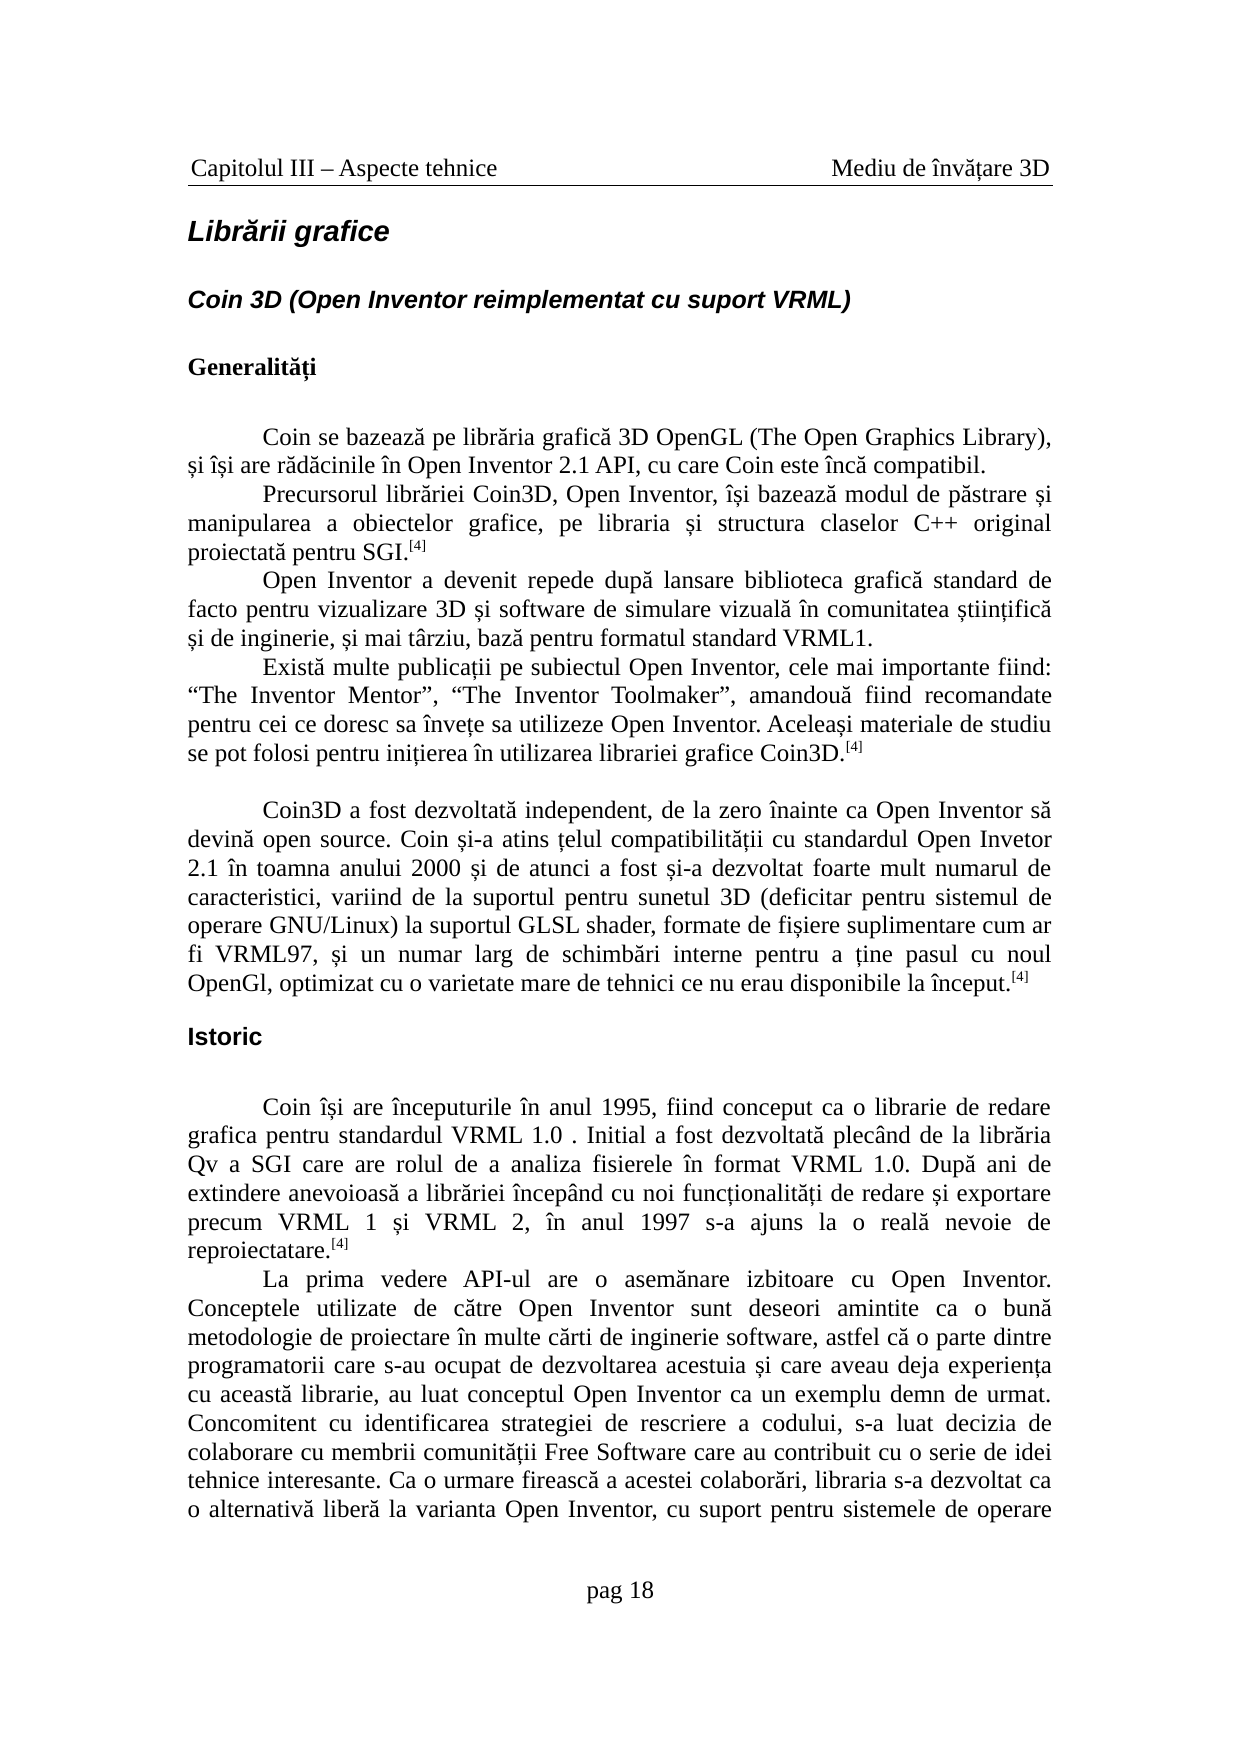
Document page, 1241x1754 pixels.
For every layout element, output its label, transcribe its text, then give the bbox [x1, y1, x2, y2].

text La prima vedere API-ul are o asemănare izbitoare cu Open Inventor. Conceptele utilizate de către Open Inventor sunt deseori amintite ca o bună metodologie de proiectare în multe cărti de inginerie software, astfel că o parte dintre programatorii care s-au ocupat de dezvoltarea acestuia și care aveau deja experiența cu această librarie, au luat conceptul Open Inventor ca un exemplu demn de urmat. Concomitent cu identificarea strategiei de rescriere a codului, s-a luat decizia de colaborare cu membrii comunității Free Software care au contribuit cu o serie de idei tehnice interesante. Ca o urmare firească a acestei colaborări, libraria s-a dezvoltat ca o alternativă liberă la varianta Open Inventor, cu suport pentru sistemele de operare [187, 1264, 1053, 1523]
subtitle Librării grafice [187, 214, 1053, 248]
text Există multe publicații pe subiectul Open Inventor, cele mai importante fiind: “The Inventor Mentor”, “The Inventor Toolmaker”, amandouă fiind recomandate pentru cei ce doresc sa învețe sa utilizeze Open Inventor. Aceleași materiale de studiu se pot folosi pentru inițierea în utilizarea librariei grafice Coin3D.[4] [187, 652, 1053, 767]
text Precursorul librăriei Coin3D, Open Inventor, își bazează modul de păstrare și manipularea a obiectelor grafice, pe libraria și structura claselor C++ original proiectată pentru SGI.[4] [187, 479, 1053, 565]
text Coin se bazează pe librăria grafică 3D OpenGL (The Open Graphics Library), și își are rădăcinile în Open Inventor 2.1 API, cu care Coin este încă compatibil. [187, 422, 1053, 479]
subtitle Coin 3D (Open Inventor reimplementat cu suport VRML) [187, 285, 1053, 314]
subtitle Generalități [187, 352, 1053, 380]
text Coin își are începuturile în anul 1995, fiind conceput ca o librarie de redare grafica pentru standardul VRML 1.0 . Initial a fost dezvoltată plecând de la librăria Qv a SGI care are rolul de a analiza fisierele în format VRML 1.0. După ani de extindere anevoioasă a librăriei începând cu noi funcționalități de redare și exportare precum VRML 1 și VRML 2, în anul 1997 s-a ajuns la o reală nevoie de reproiectatare.[4] [187, 1092, 1053, 1264]
subtitle Istoric [187, 1022, 1053, 1050]
text Open Inventor a devenit repede după lansare biblioteca grafică standard de facto pentru vizualizare 3D și software de simulare vizuală în comunitatea științifică și de inginerie, și mai târziu, bază pentru formatul standard VRML1. [187, 565, 1053, 652]
text Coin3D a fost dezvoltată independent, de la zero înainte ca Open Inventor să devină open source. Coin și-a atins țelul compatibilității cu standardul Open Invetor 2.1 în toamna anului 2000 și de atunci a fost și-a dezvoltat foarte mult numarul de caracteristici, variind de la suportul pentru sunetul 3D (deficitar pentru sistemul de operare GNU/Linux) la suportul GLSL shader, formate de fișiere suplimentare cum ar fi VRML97, și un numar larg de schimbări interne pentru a ține pasul cu noul OpenGl, optimizat cu o varietate mare de tehnici ce nu erau disponibile la început.[4] [187, 795, 1053, 997]
